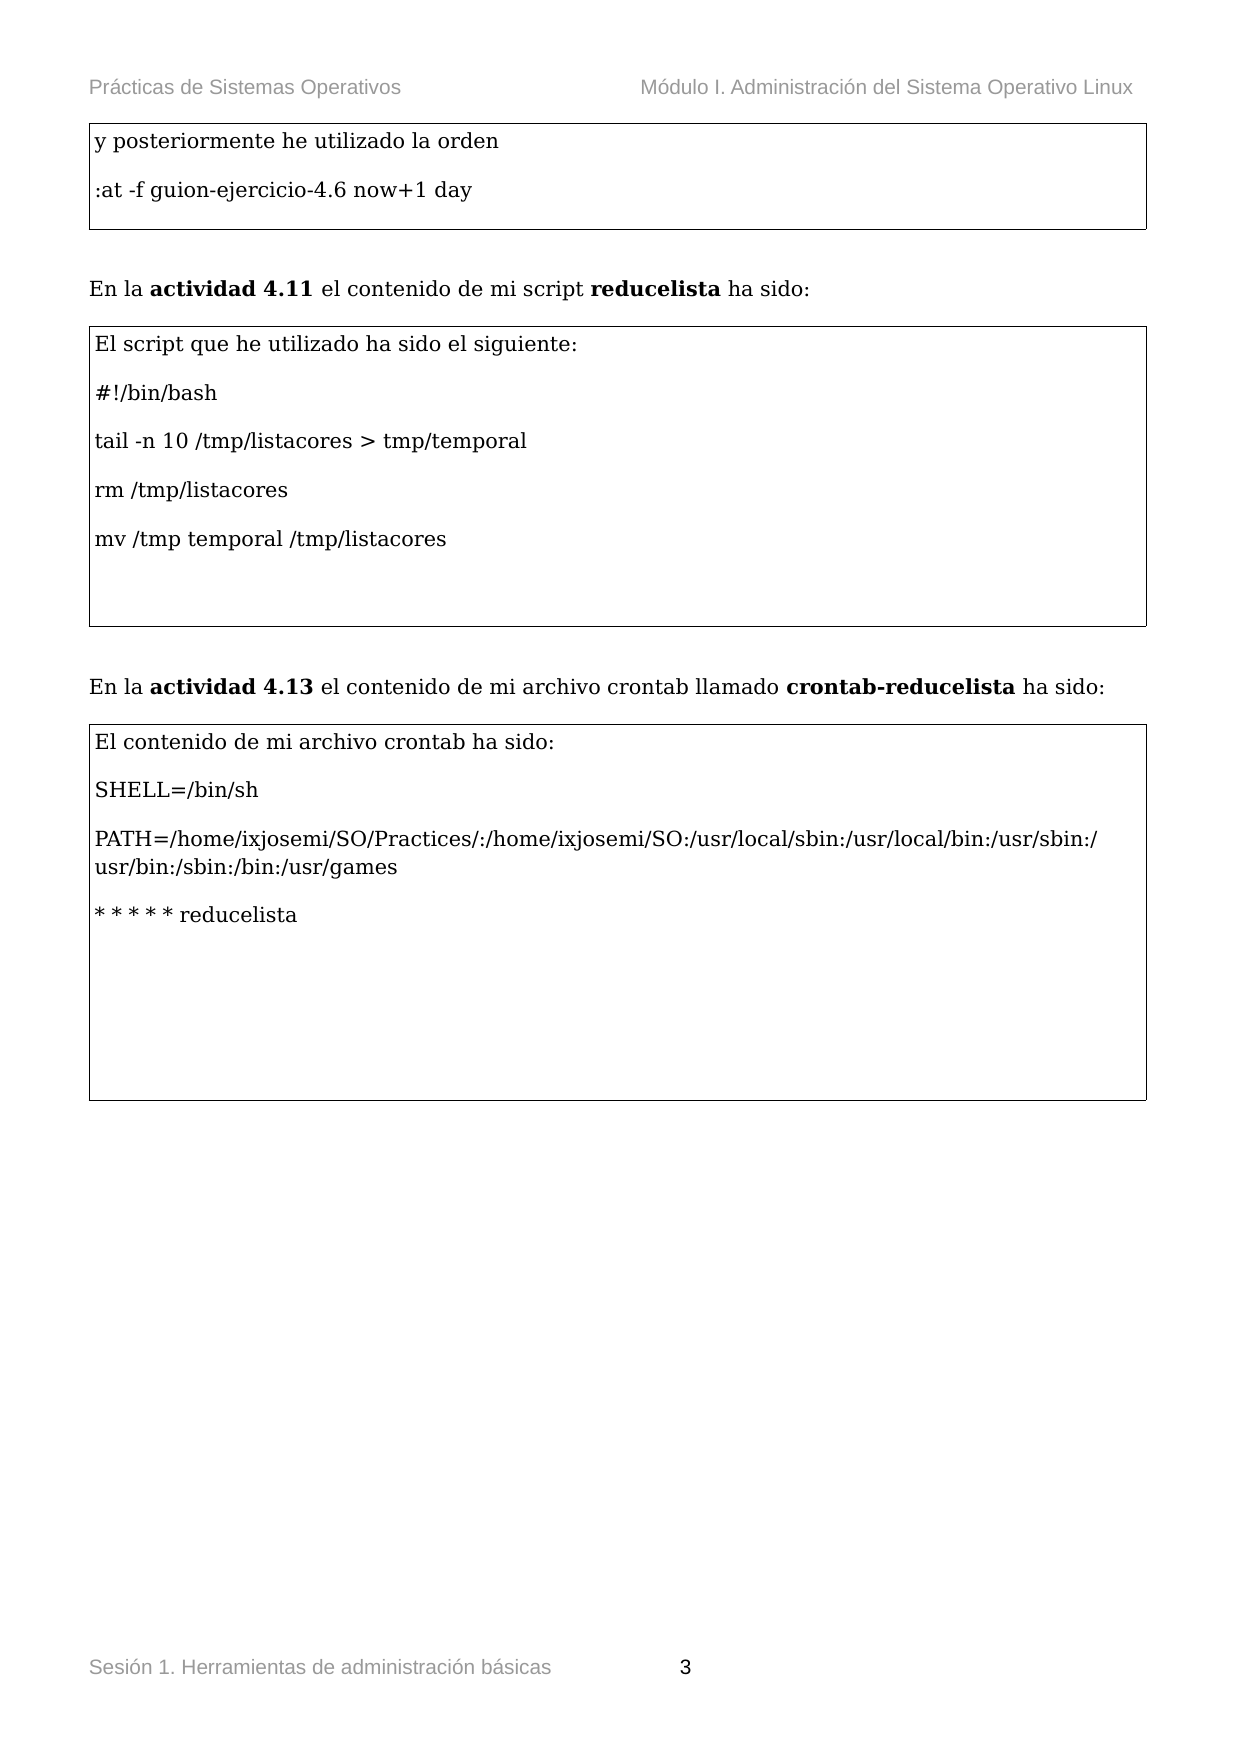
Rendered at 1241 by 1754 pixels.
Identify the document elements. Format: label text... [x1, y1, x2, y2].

table_header El contenido de mi archivo crontab ha sido: SHELL=/bin/sh PATH=/home/ixjosemi/SO/Practices/:/home/ixjosemi/SO:/usr/local/sbin:/usr/local/bin:/usr/sbin:/usr/bin:/sbin:/bin:/usr/games * * * * * reducelista [90, 725, 1146, 1100]
table_header El script que he utilizado ha sido el siguiente: #!/bin/bash tail -n 10 /tmp/listacores > tmp/temporal rm /tmp/listacores mv /tmp temporal /tmp/listacores [90, 327, 1146, 626]
table_header y posteriormente he utilizado la orden :at -f guion-ejercicio-4.6 now+1 day [90, 124, 1146, 228]
text En la actividad 4.13 el contenido de mi archivo crontab llamado crontab-reducelista ha sido: [89, 675, 1146, 699]
text En la actividad 4.11 el contenido de mi script reducelista ha sido: [89, 277, 1146, 302]
